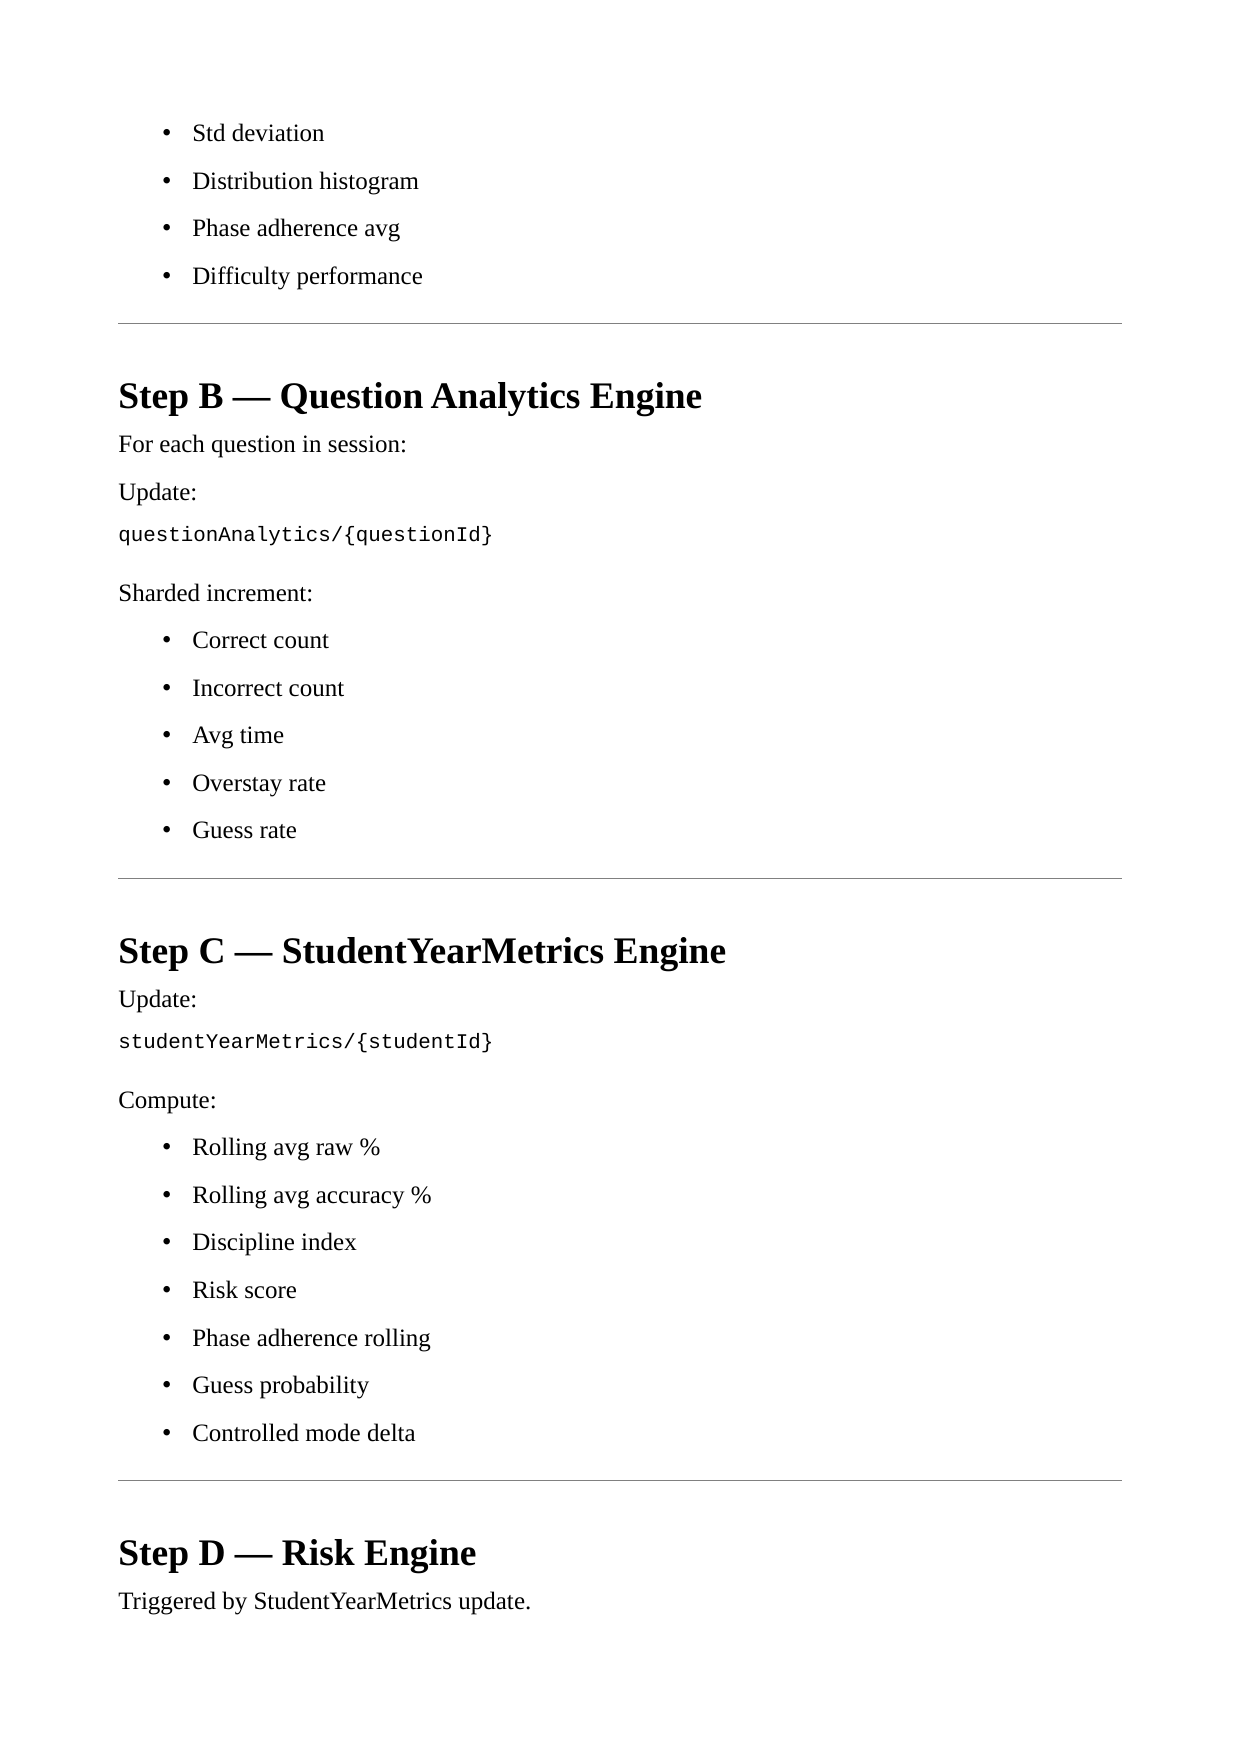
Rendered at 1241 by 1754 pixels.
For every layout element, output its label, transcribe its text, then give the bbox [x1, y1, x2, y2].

subtitle Step C — StudentYearMetrics Engine [118, 928, 1122, 971]
text For each question in session: [118, 429, 1122, 458]
text Update: [118, 477, 1122, 506]
list Controlled mode delta [162, 1418, 1122, 1447]
list Discipline index [162, 1227, 1122, 1256]
text questionAnalytics/{questionId} [118, 524, 1122, 548]
list Incorrect count [162, 673, 1122, 702]
list Distribution histogram [162, 166, 1122, 194]
list Guess probability [162, 1370, 1122, 1399]
text Update: [118, 984, 1122, 1013]
text Sharded increment: [118, 578, 1122, 606]
list Phase adherence avg [162, 213, 1122, 242]
list Guess rate [162, 816, 1122, 844]
list Std deviation [162, 118, 1122, 147]
list Avg time [162, 720, 1122, 749]
subtitle Step B — Question Analytics Engine [118, 374, 1122, 417]
text Compute: [118, 1085, 1122, 1113]
list Rolling avg accuracy % [162, 1180, 1122, 1209]
list Correct count [162, 625, 1122, 654]
text Triggered by StudentYearMetrics update. [118, 1586, 1122, 1615]
list Rolling avg raw % [162, 1132, 1122, 1161]
list Overstay rate [162, 768, 1122, 797]
list Difficulty performance [162, 261, 1122, 290]
text studentYearMetrics/{studentId} [118, 1032, 1122, 1055]
subtitle Step D — Risk Engine [118, 1531, 1122, 1574]
list Phase adherence rolling [162, 1323, 1122, 1351]
list Risk score [162, 1275, 1122, 1304]
